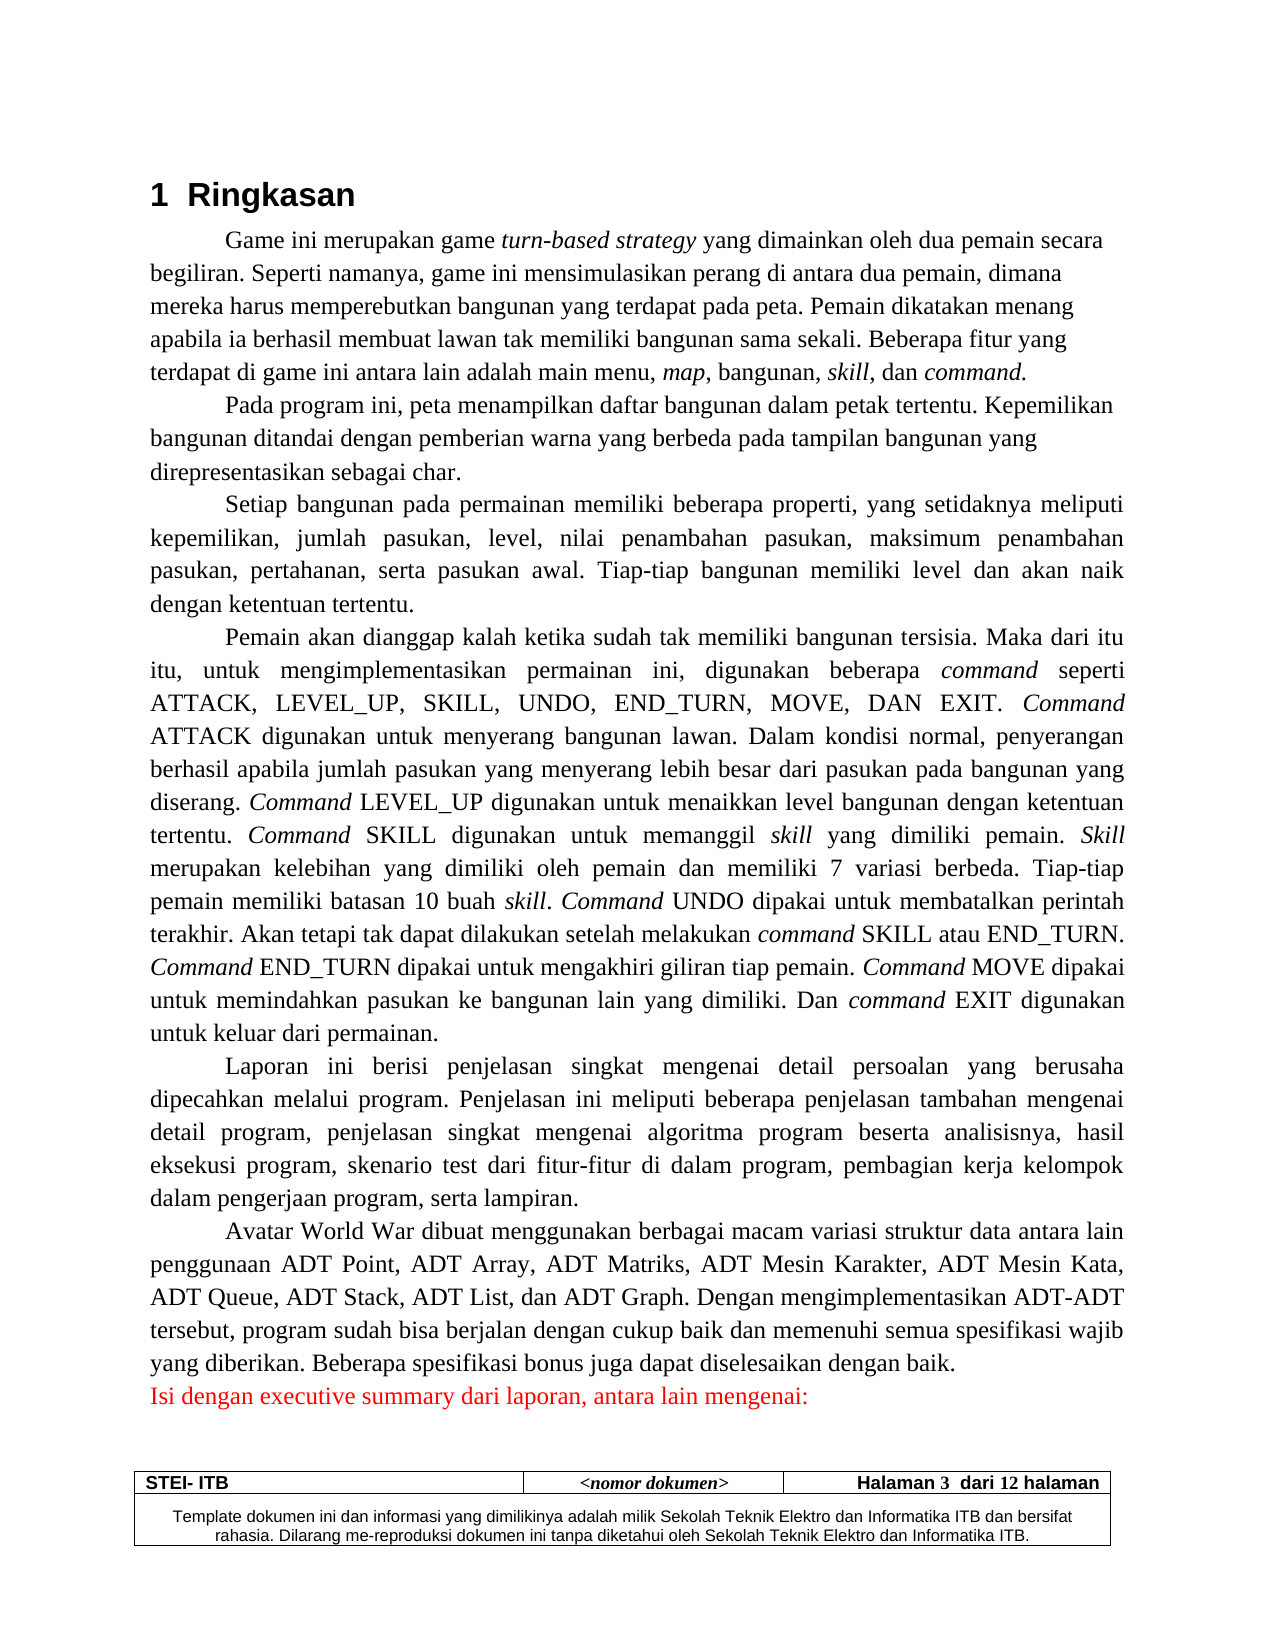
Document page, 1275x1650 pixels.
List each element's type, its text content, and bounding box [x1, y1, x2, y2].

text Isi dengan executive summary dari laporan, antara lain mengenai: [150, 1381, 1125, 1410]
subtitle Ringkasan [150, 175, 1125, 213]
text Pada program ini, peta menampilkan daftar bangunan dalam petak tertentu. Kepemilikan bangunan ditandai dengan pemberian warna yang berbeda pada tampilan bangunan yang direpresentasikan sebagai char. [150, 391, 1125, 485]
text Game ini merupakan game turn-based strategy yang dimainkan oleh dua pemain secara begiliran. Seperti namanya, game ini mensimulasikan perang di antara dua pemain, dimana mereka harus memperebutkan bangunan yang terdapat pada peta. Pemain dikatakan menang apabila ia berhasil membuat lawan tak memiliki bangunan sama sekali. Beberapa fitur yang terdapat di game ini antara lain adalah main menu, map, bangunan, skill, dan command. [150, 225, 1125, 386]
text Avatar World War dibuat menggunakan berbagai macam variasi struktur data antara lain penggunaan ADT Point, ADT Array, ADT Matriks, ADT Mesin Karakter, ADT Mesin Kata, ADT Queue, ADT Stack, ADT List, dan ADT Graph. Dengan mengimplementasikan ADT-ADT tersebut, program sudah bisa berjalan dengan cukup baik dan memenuhi semua spesifikasi wajib yang diberikan. Beberapa spesifikasi bonus juga dapat diselesaikan dengan baik. [150, 1216, 1125, 1377]
text Setiap bangunan pada permainan memiliki beberapa properti, yang setidaknya meliputi kepemilikan, jumlah pasukan, level, nilai penambahan pasukan, maksimum penambahan pasukan, pertahanan, serta pasukan awal. Tiap-tiap bangunan memiliki level dan akan naik dengan ketentuan tertentu. [150, 489, 1125, 617]
text Pemain akan dianggap kalah ketika sudah tak memiliki bangunan tersisia. Maka dari itu itu, untuk mengimplementasikan permainan ini, digunakan beberapa command seperti ATTACK, LEVEL_UP, SKILL, UNDO, END_TURN, MOVE, DAN EXIT. Command ATTACK digunakan untuk menyerang bangunan lawan. Dalam kondisi normal, penyerangan berhasil apabila jumlah pasukan yang menyerang lebih besar dari pasukan pada bangunan yang diserang. Command LEVEL_UP digunakan untuk menaikkan level bangunan dengan ketentuan tertentu. Command SKILL digunakan untuk memanggil skill yang dimiliki pemain. Skill merupakan kelebihan yang dimiliki oleh pemain dan memiliki 7 variasi berbeda. Tiap-tiap pemain memiliki batasan 10 buah skill. Command UNDO dipakai untuk membatalkan perintah terakhir. Akan tetapi tak dapat dilakukan setelah melakukan command SKILL atau END_TURN. Command END_TURN dipakai untuk mengakhiri giliran tiap pemain. Command MOVE dipakai untuk memindahkan pasukan ke bangunan lain yang dimiliki. Dan command EXIT digunakan untuk keluar dari permainan. [150, 622, 1125, 1047]
text Laporan ini berisi penjelasan singkat mengenai detail persoalan yang berusaha dipecahkan melalui program. Penjelasan ini meliputi beberapa penjelasan tambahan mengenai detail program, penjelasan singkat mengenai algoritma program beserta analisisnya, hasil eksekusi program, skenario test dari fitur-fitur di dalam program, pembagian kerja kelompok dalam pengerjaan program, serta lampiran. [150, 1051, 1125, 1212]
